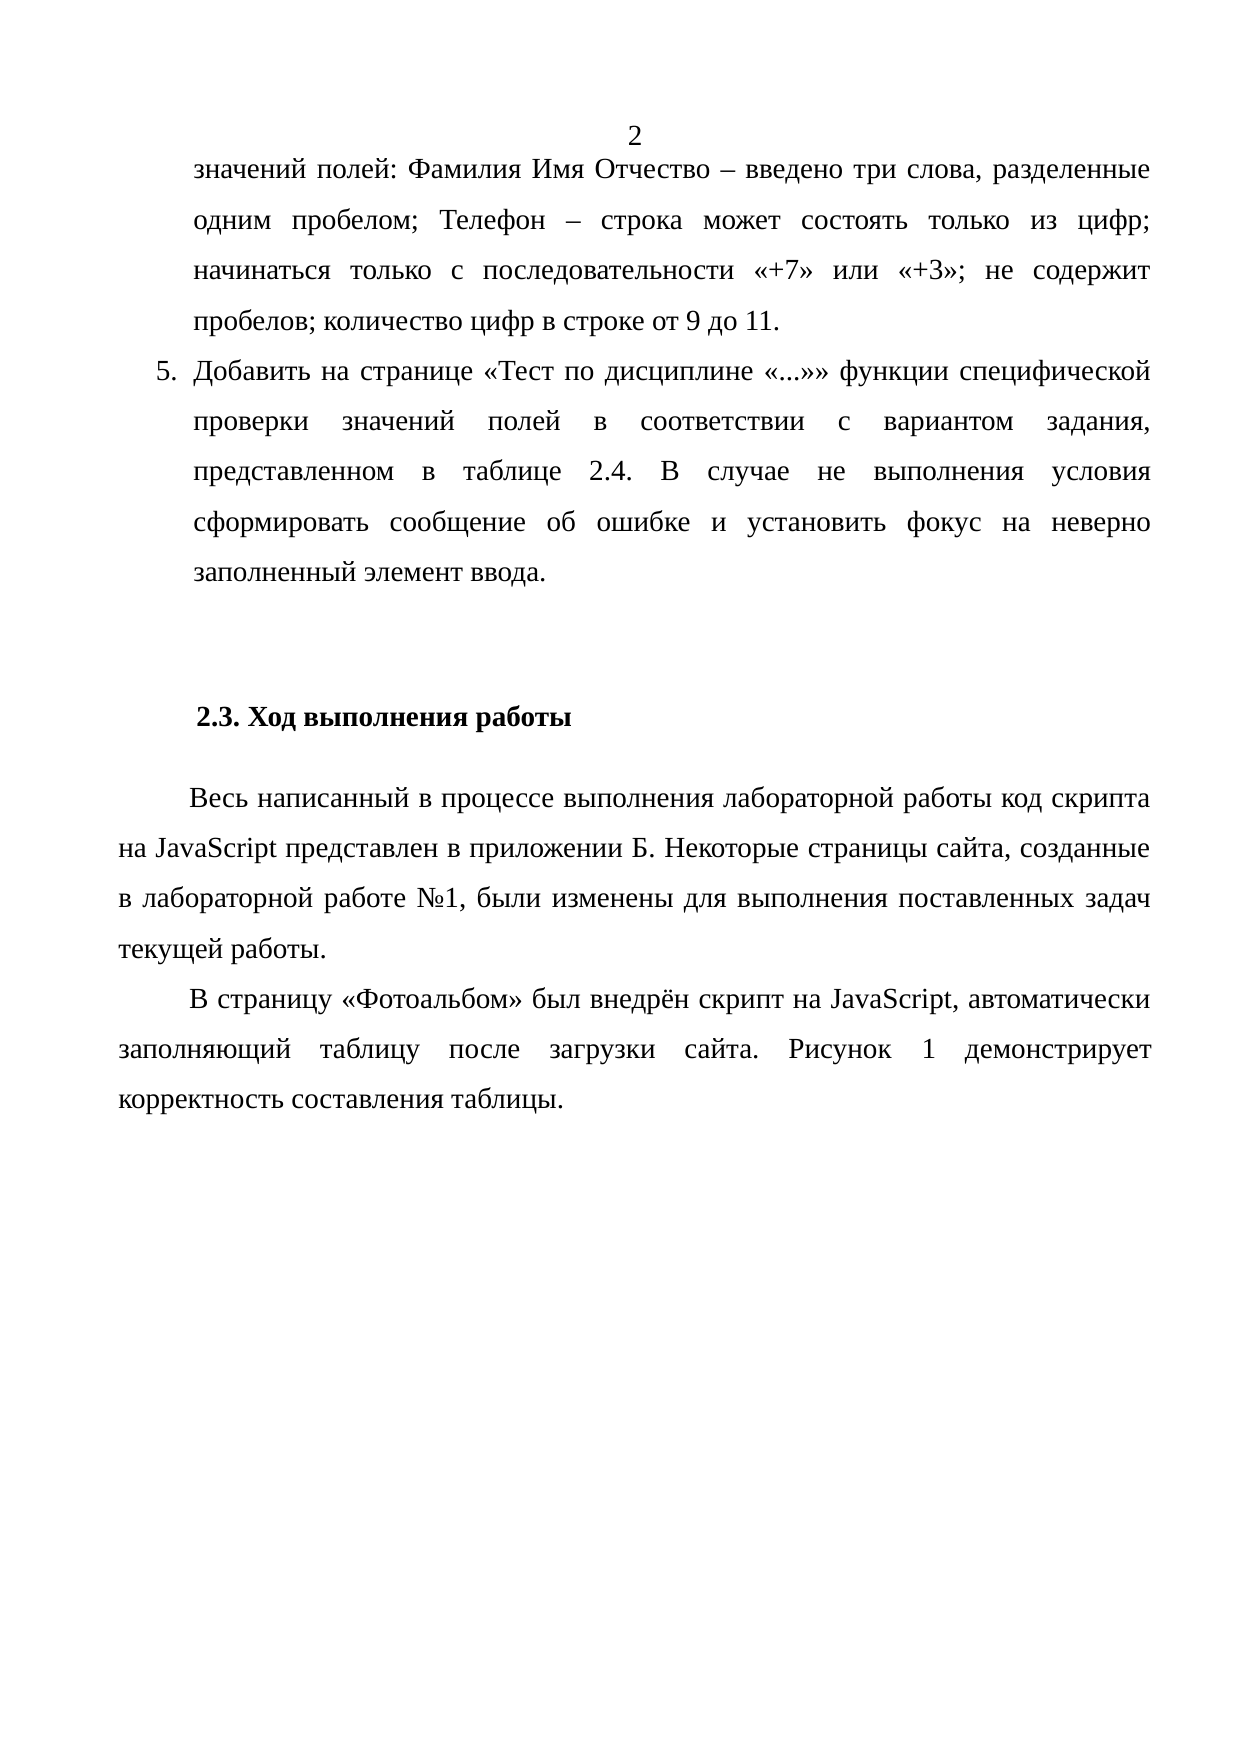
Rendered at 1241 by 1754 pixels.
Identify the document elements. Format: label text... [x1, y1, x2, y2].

text В страницу «Фотоальбом» был внедрён скрипт на JavaScript, автоматически заполняющий таблицу после загрузки сайта. Рисунок 1 демонстрирует корректность составления таблицы. [118, 981, 1152, 1115]
list значений полей: Фамилия Имя Отчество – введено три слова, разделенные одним пробелом; Телефон – строка может состоять только из цифр; начинаться только с последовательности «+7» или «+3»; не содержит пробелов; количество цифр в строке от 9 до 11. [156, 152, 1152, 336]
list Добавить на странице «Тест по дисциплине «...»» функции специфической проверки значений полей в соответствии с вариантом задания, представленном в таблице 2.4. В случае не выполнения условия сформировать сообщение об ошибке и установить фокус на неверно заполненный элемент ввода. [156, 353, 1152, 588]
text Весь написанный в процессе выполнения лабораторной работы код скрипта на JavaScript представлен в приложении Б. Некоторые страницы сайта, созданные в лабораторной работе №1, были изменены для выполнения поставленных задач текущей работы. [118, 780, 1152, 964]
subtitle Ход выполнения работы [118, 699, 1152, 732]
